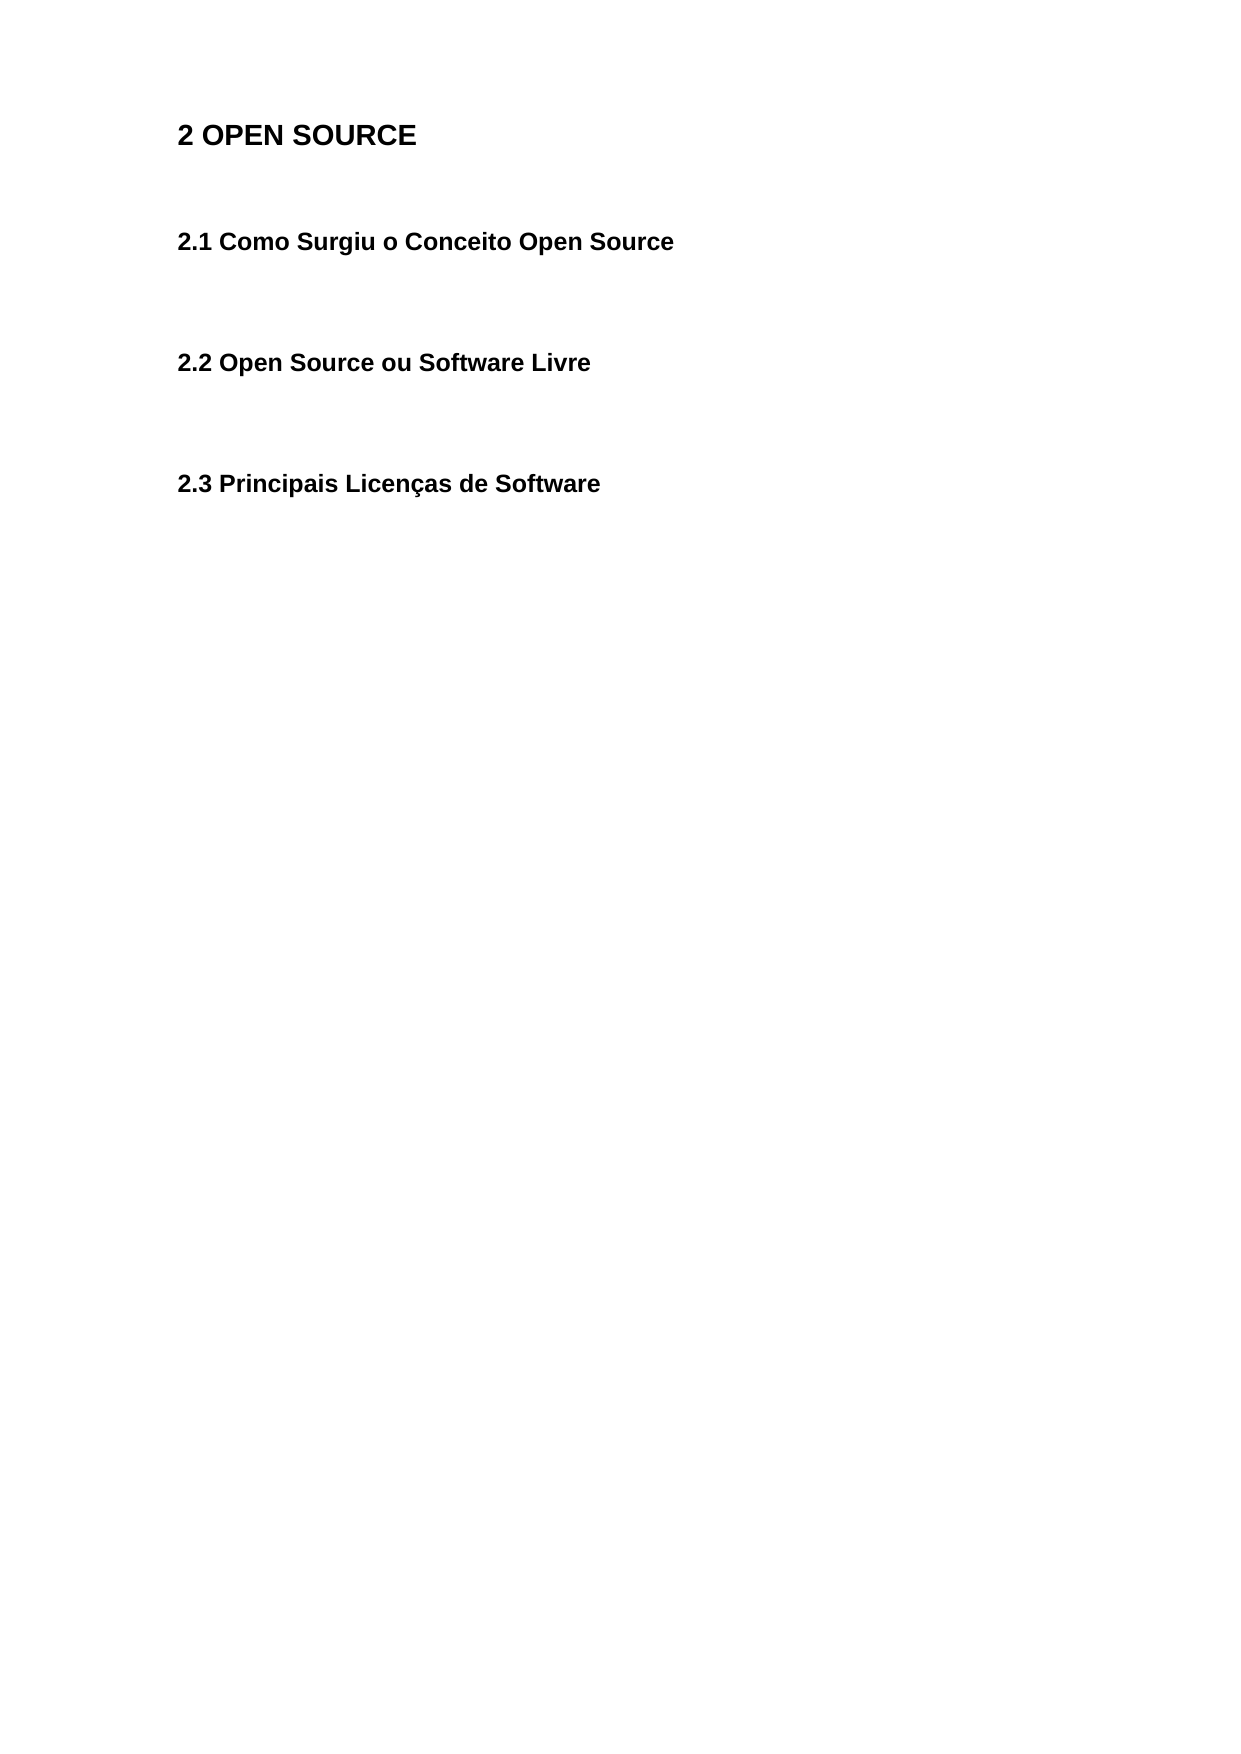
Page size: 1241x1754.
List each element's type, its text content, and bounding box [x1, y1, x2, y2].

subtitle 2.2 Open Source ou Software Livre [177, 314, 1122, 377]
subtitle 2 OPEN SOURCE [177, 118, 1122, 152]
subtitle 2.1 Como Surgiu o Conceito Open Source [177, 193, 1122, 256]
subtitle 2.3 Principais Licenças de Software [177, 435, 1122, 497]
